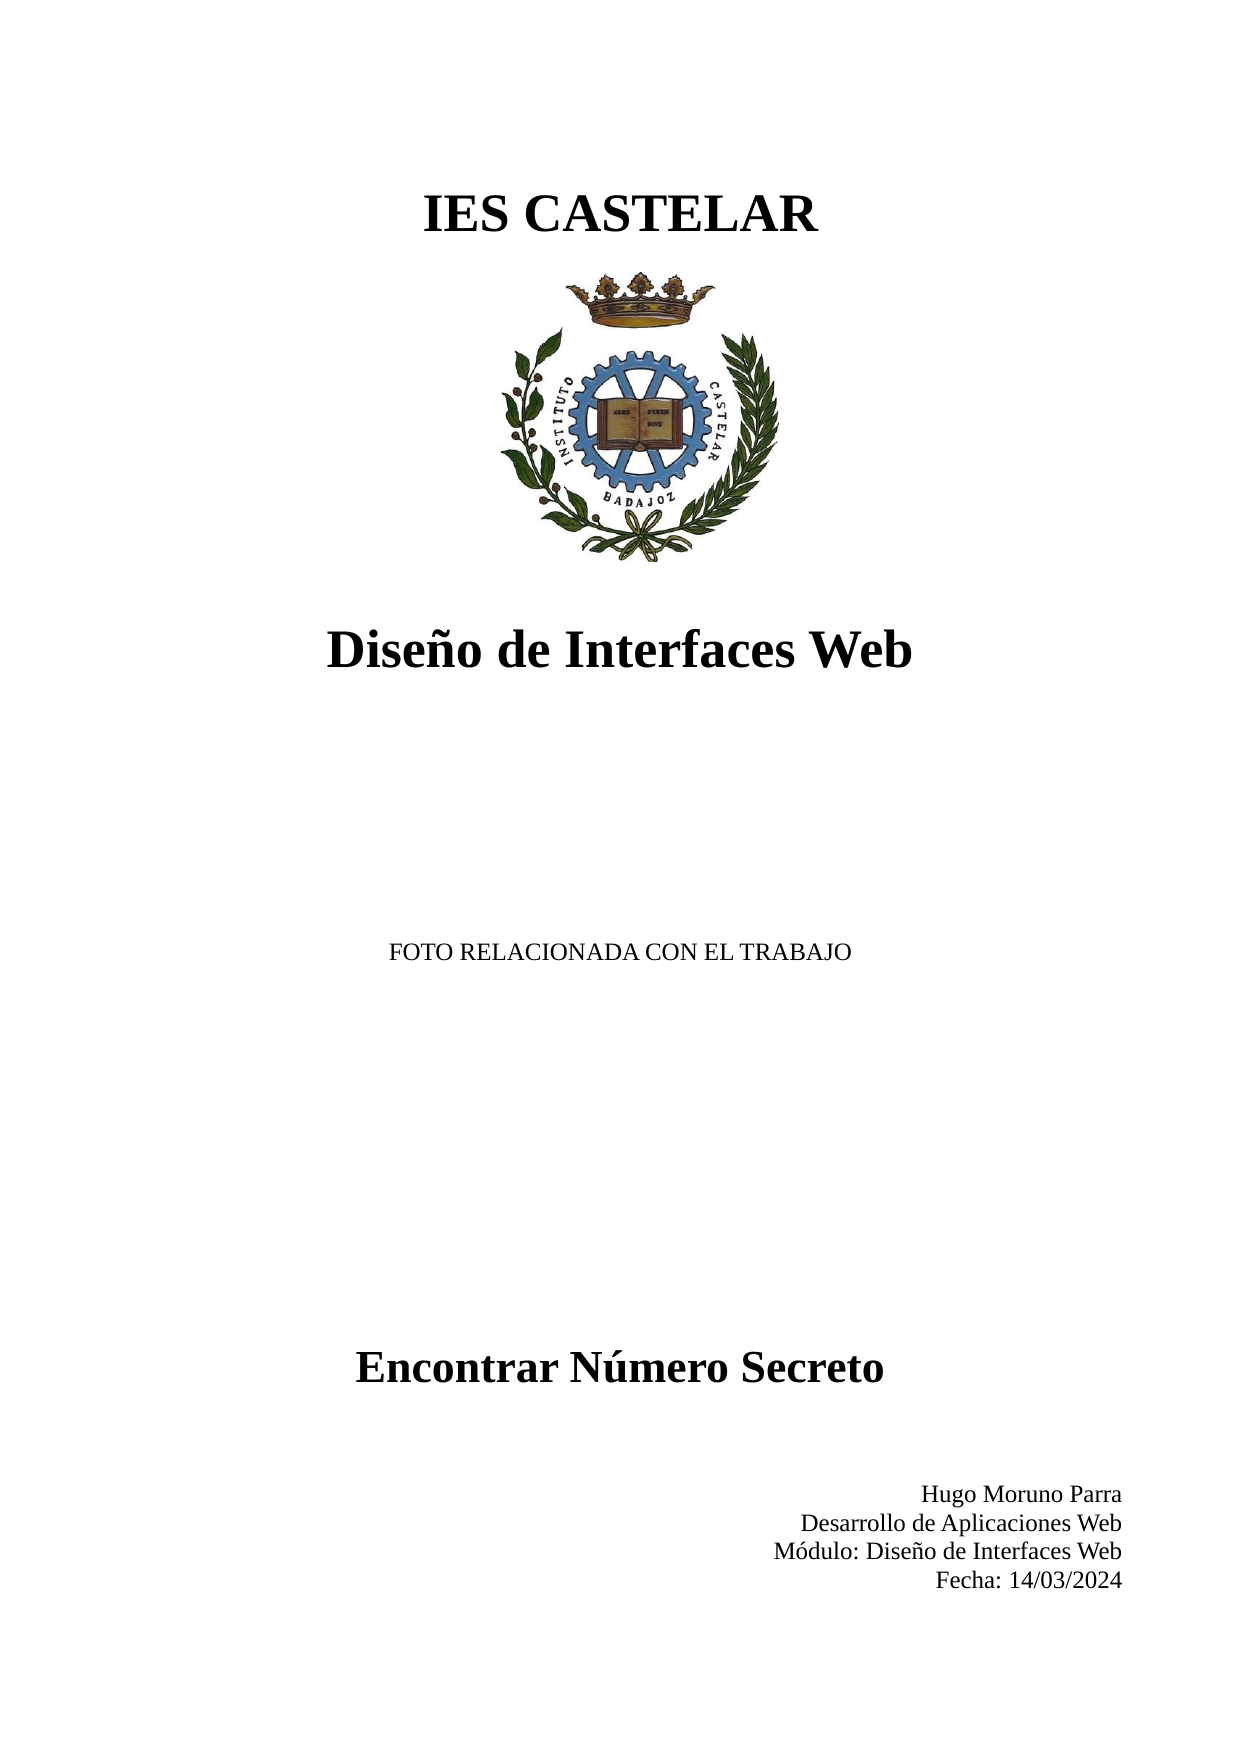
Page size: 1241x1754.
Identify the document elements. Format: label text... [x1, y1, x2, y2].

text Hugo Moruno Parra [118, 1479, 1122, 1508]
text FOTO RELACIONADA CON EL TRABAJO [118, 937, 1122, 966]
text IES CASTELAR [118, 180, 1122, 243]
text Fecha: 14/03/2024 [118, 1565, 1122, 1594]
text Encontrar Número Secreto [118, 1340, 1122, 1393]
text Módulo: Diseño de Interfaces Web [118, 1536, 1122, 1565]
text Desarrollo de Aplicaciones Web [118, 1508, 1122, 1536]
picture [495, 272, 785, 562]
text Diseño de Interfaces Web [118, 616, 1122, 679]
